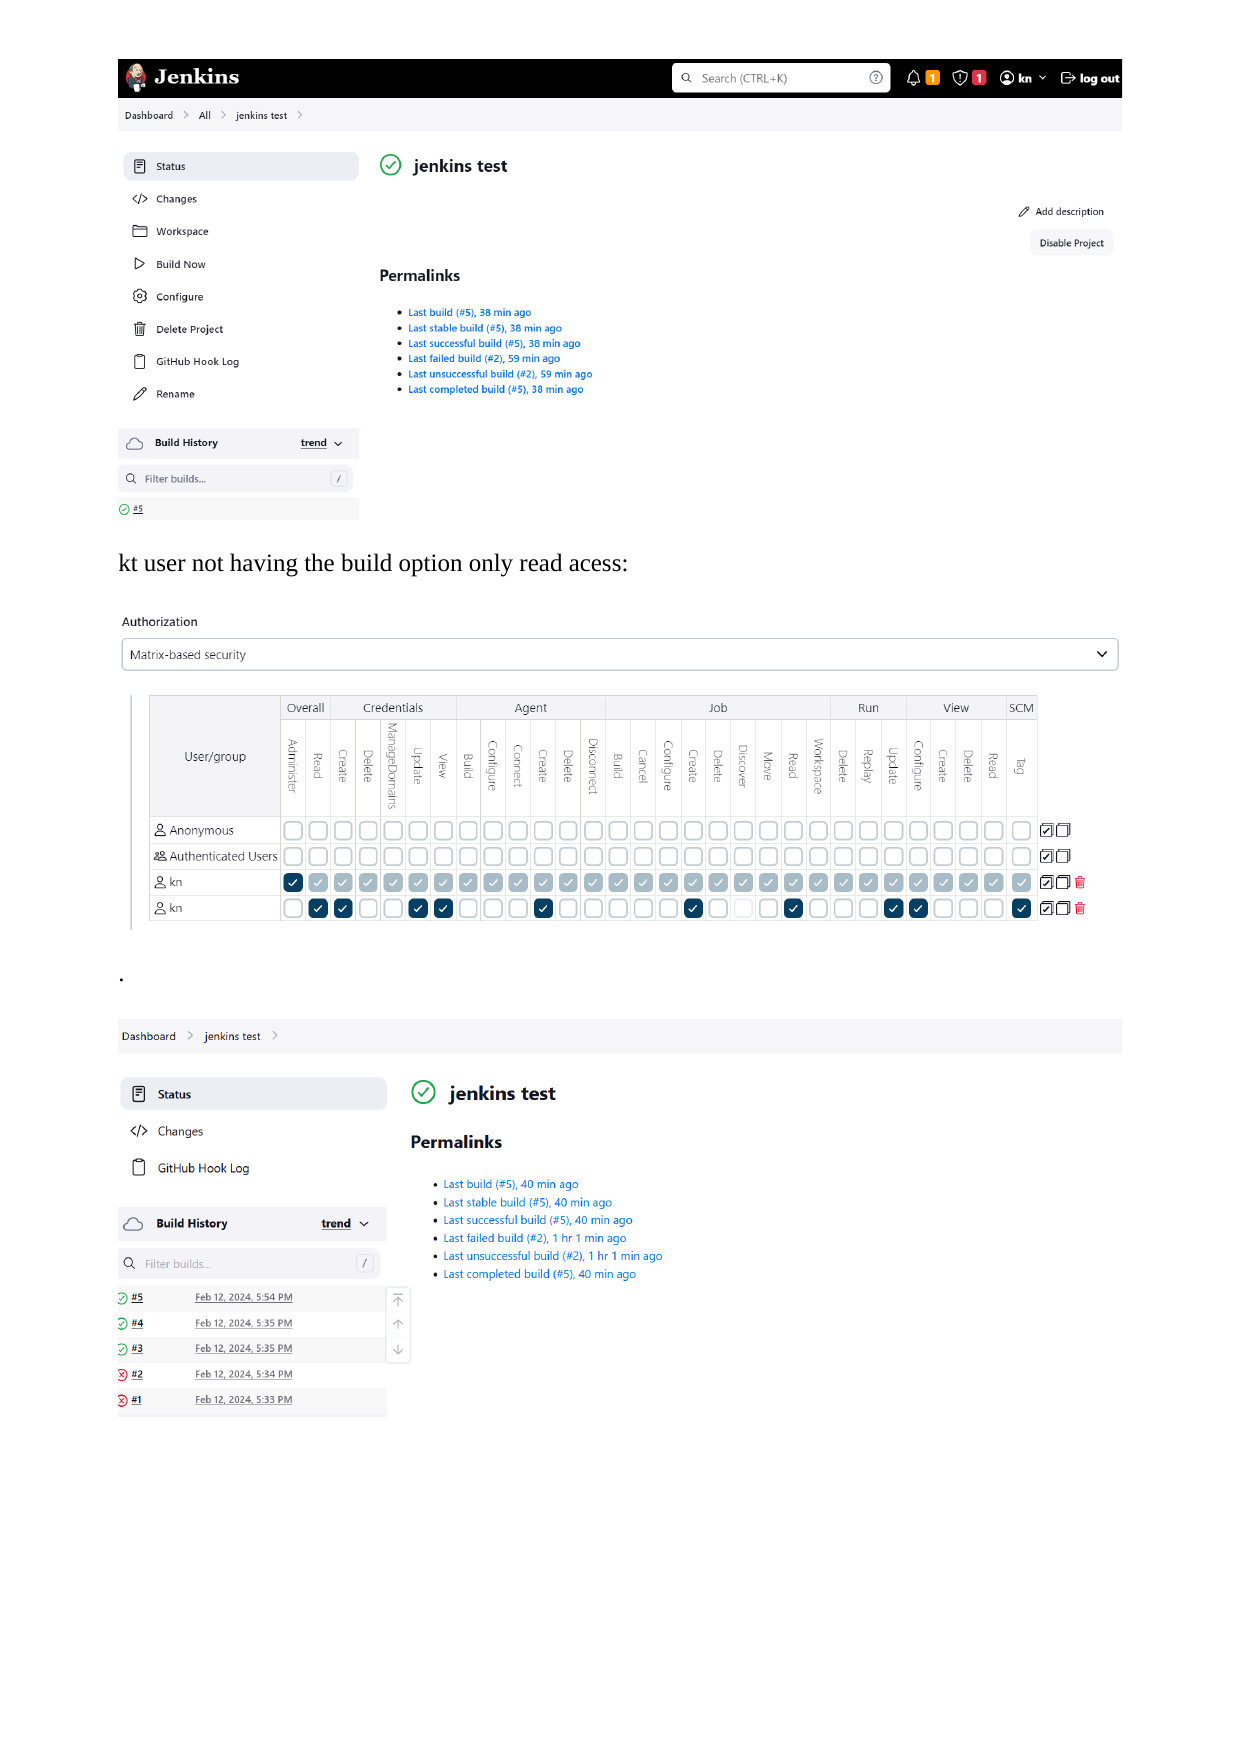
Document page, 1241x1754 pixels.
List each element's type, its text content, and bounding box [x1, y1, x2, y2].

picture [118, 59, 1123, 520]
picture [118, 1019, 1123, 1417]
picture [118, 605, 1123, 930]
text kt user not having the build option only read acess: [118, 520, 1122, 577]
text . [118, 930, 1122, 987]
